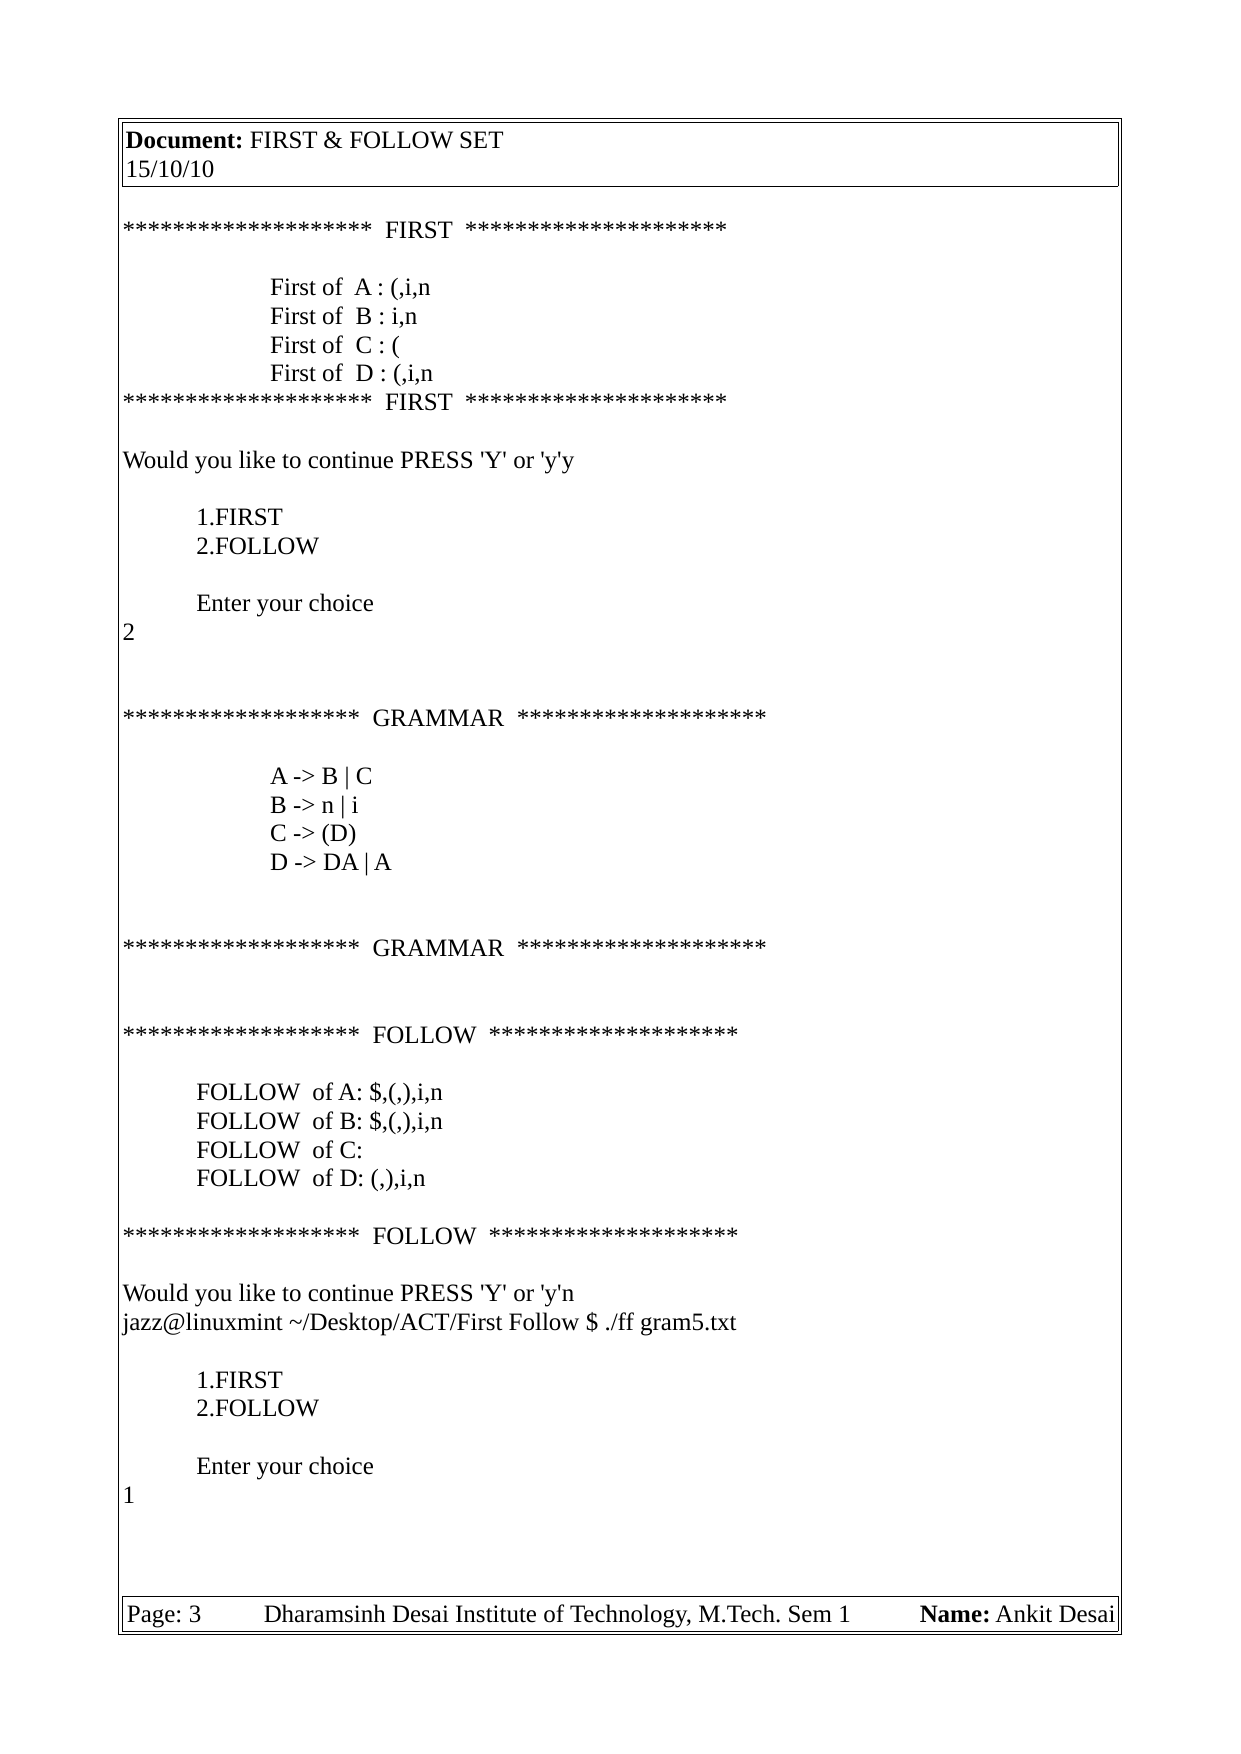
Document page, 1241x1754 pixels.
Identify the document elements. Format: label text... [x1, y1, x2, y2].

text First of A : (,i,n [122, 272, 1118, 301]
text 2.FOLLOW [122, 531, 1118, 560]
text First of D : (,i,n [122, 358, 1118, 387]
text 2.FOLLOW [122, 1393, 1118, 1422]
text ******************* GRAMMAR ******************** [122, 933, 1118, 962]
text 2 [122, 617, 1118, 646]
text B -> n | i [122, 790, 1118, 818]
text D -> DA | A [122, 847, 1118, 876]
text Enter your choice [122, 1451, 1118, 1480]
text FOLLOW of A: $,(,),i,n [122, 1077, 1118, 1106]
text FOLLOW of B: $,(,),i,n [122, 1106, 1118, 1135]
text ******************* GRAMMAR ******************** [122, 703, 1118, 732]
text 1.FIRST [122, 1365, 1118, 1393]
text Would you like to continue PRESS 'Y' or 'y'y [122, 445, 1118, 473]
text 1.FIRST [122, 502, 1118, 531]
text First of C : ( [122, 330, 1118, 358]
text ******************* FOLLOW ******************** [122, 1020, 1118, 1048]
text Would you like to continue PRESS 'Y' or 'y'n [122, 1278, 1118, 1307]
text 1 [122, 1480, 1118, 1508]
text FOLLOW of D: (,),i,n [122, 1163, 1118, 1192]
text FOLLOW of C: [122, 1135, 1118, 1163]
text ******************** FIRST ********************* [122, 387, 1118, 416]
text First of B : i,n [122, 301, 1118, 330]
text C -> (D) [122, 818, 1118, 847]
text ******************** FIRST ********************* [122, 215, 1118, 243]
text ******************* FOLLOW ******************** [122, 1221, 1118, 1250]
text A -> B | C [122, 761, 1118, 790]
text Enter your choice [122, 588, 1118, 617]
text jazz@linuxmint ~/Desktop/ACT/First Follow $ ./ff gram5.txt [122, 1307, 1118, 1336]
